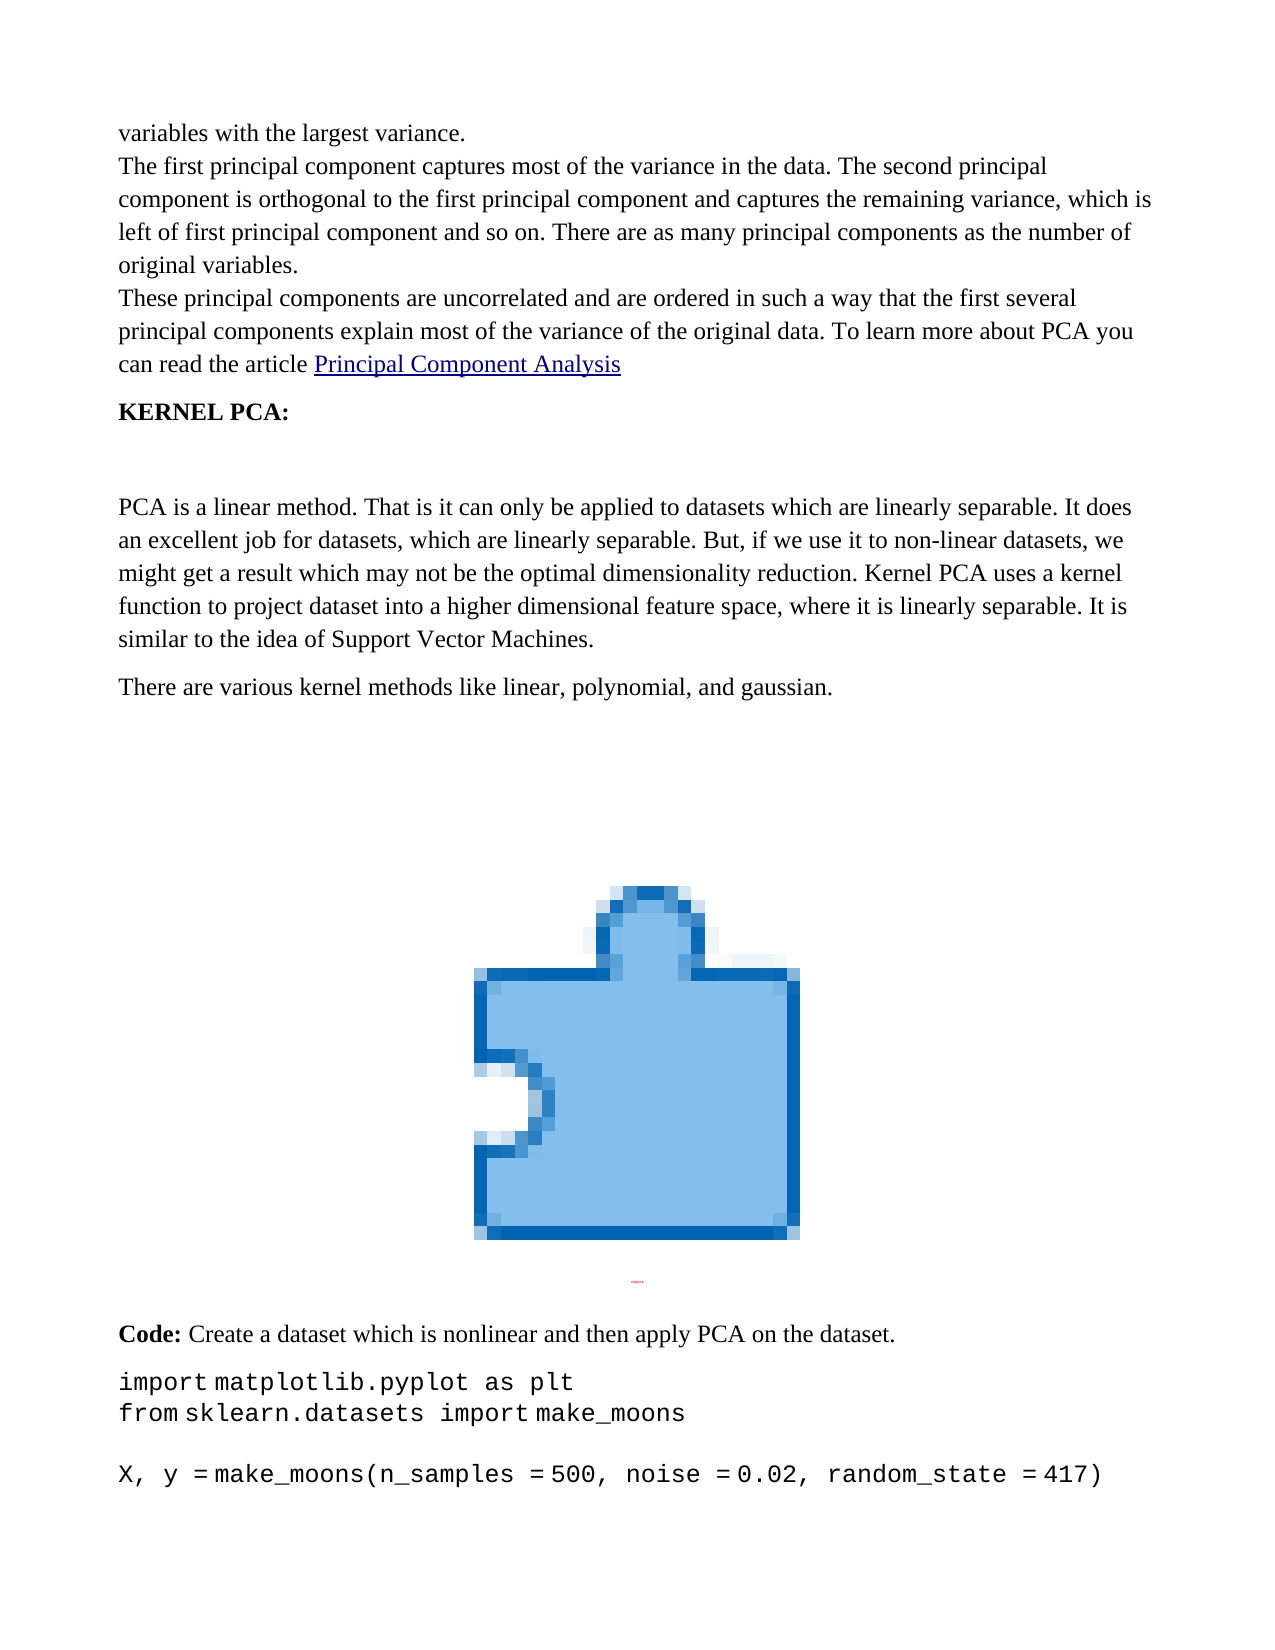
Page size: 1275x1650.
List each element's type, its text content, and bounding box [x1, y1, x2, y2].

text There are various kernel methods like linear, polynomial, and gaussian. [118, 672, 1157, 701]
table_header import matplotlib.pyplot as plt from sklearn.datasets import make_moons X, y = make_moons(n_samples = 500, noise = 0.02, random_state = 417) [118, 1367, 1129, 1521]
text Code: Create a dataset which is nonlinear and then apply PCA on the dataset. [118, 1319, 1157, 1348]
text variables with the largest variance. The first principal component captures most of the variance in the data. The second principal component is orthogonal to the first principal component and captures the remaining variance, which is left of first principal component and so on. There are as many principal components as the number of original variables. These principal components are uncorrelated and are ordered in such a way that the first several principal components explain most of the variance of the original data. To learn more about PCA you can read the article Principal Component Analysis [118, 118, 1157, 378]
text PCA is a linear method. That is it can only be applied to datasets which are linearly separable. It does an excellent job for datasets, which are linearly separable. But, if we use it to non-linear datasets, we might get a result which may not be the optimal dimensionality reduction. Kernel PCA uses a kernel function to project dataset into a higher dimensional feature space, where it is linearly separable. It is similar to the idea of Support Vector Machines. [118, 492, 1157, 653]
text KERNEL PCA: [118, 397, 1157, 426]
